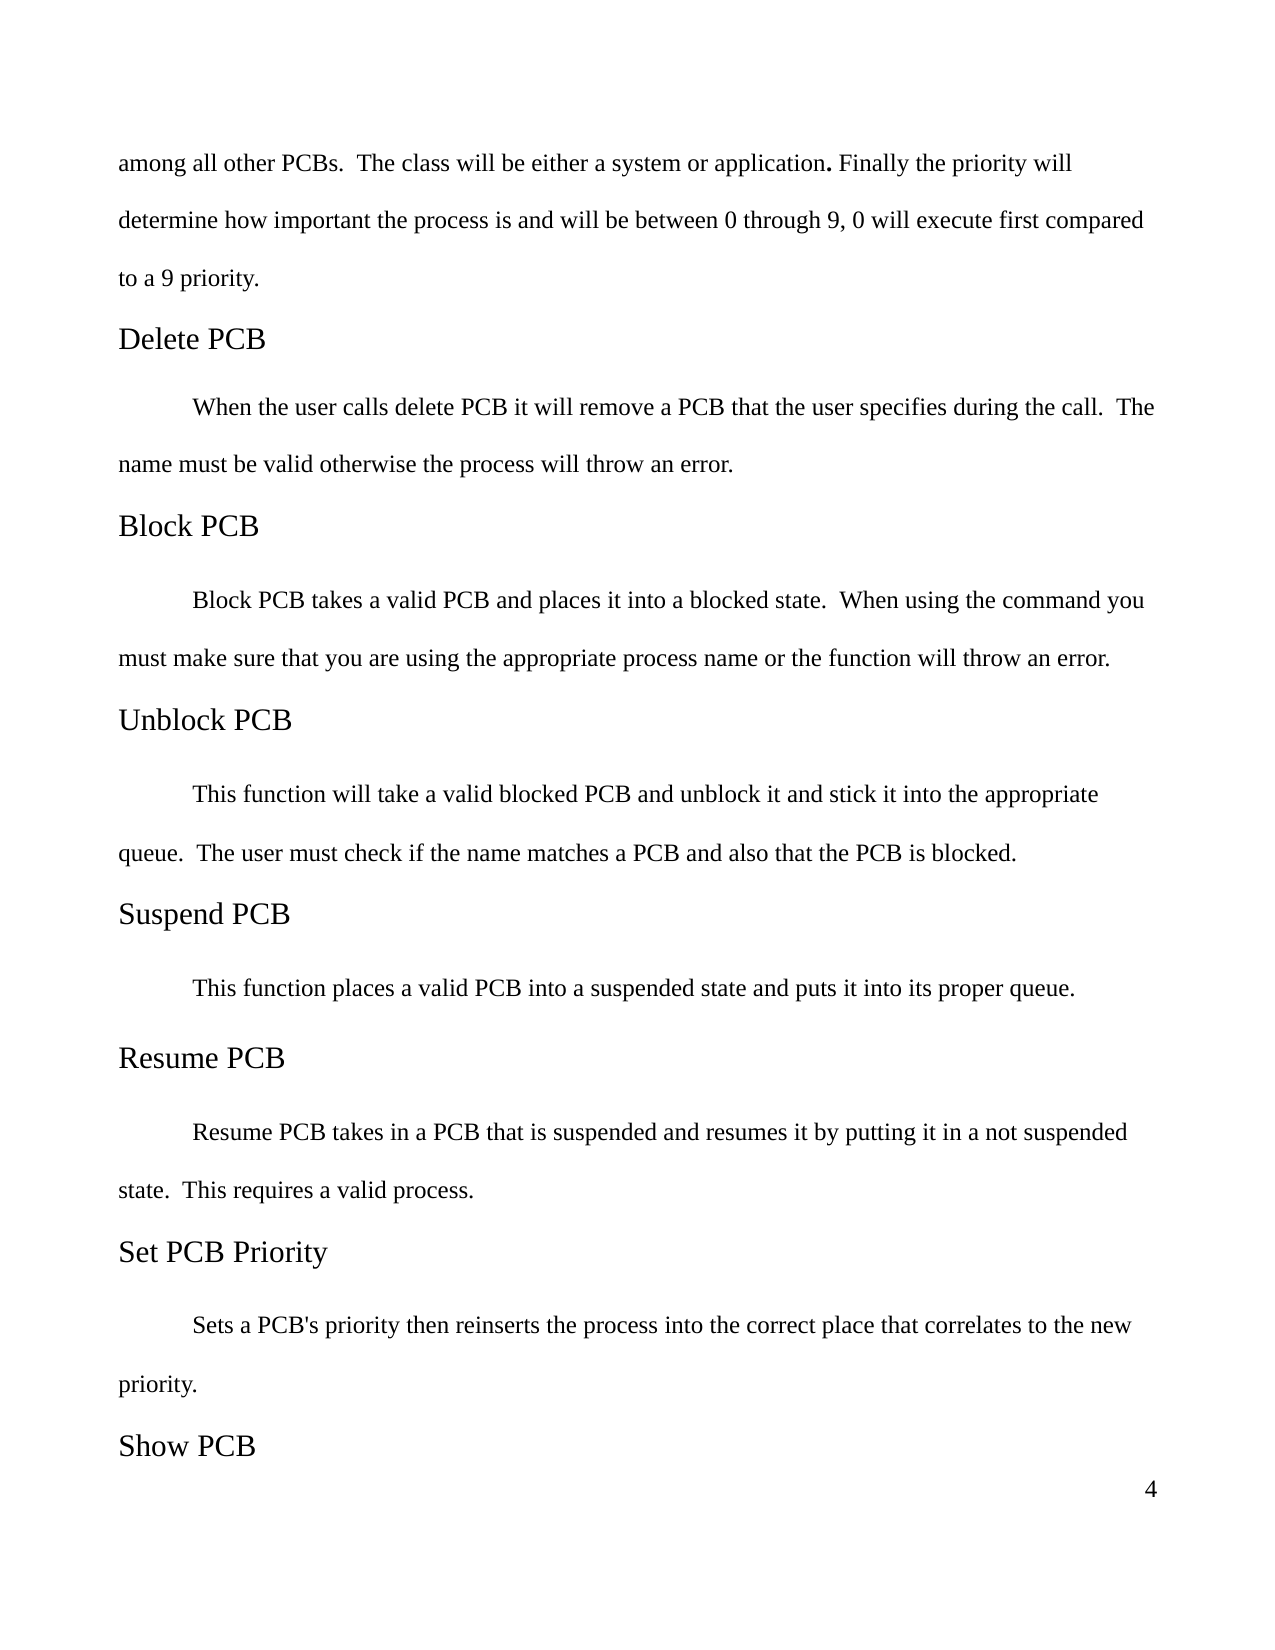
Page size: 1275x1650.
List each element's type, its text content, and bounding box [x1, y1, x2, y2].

text Delete PCB [118, 320, 1157, 356]
text Set PCB Priority [118, 1233, 1157, 1269]
text Resume PCB takes in a PCB that is suspended and resumes it by putting it in a not suspended state. This requires a valid process. [118, 1111, 1157, 1204]
text Sets a PCB's priority then reinserts the process into the correct place that correlates to the new priority. [118, 1305, 1157, 1398]
text among all other PCBs. The class will be either a system or application. Finally the priority will determine how important the process is and will be between 0 through 9, 0 will execute first compared to a 9 priority. [118, 148, 1157, 291]
text This function will take a valid blocked PCB and unblock it and stick it into the appropriate queue. The user must check if the name matches a PCB and also that the PCB is blocked. [118, 773, 1157, 866]
text Block PCB [118, 507, 1157, 543]
text Resume PCB [118, 1039, 1157, 1075]
text Show PCB [118, 1427, 1157, 1463]
text This function places a valid PCB into a suspended state and puts it into its proper queue. [118, 967, 1157, 1003]
text When the user calls delete PCB it will remove a PCB that the user specifies during the call. The name must be valid otherwise the process will throw an error. [118, 392, 1157, 478]
text Block PCB takes a valid PCB and places it into a blocked state. When using the command you must make sure that you are using the appropriate process name or the function will throw an error. [118, 579, 1157, 672]
text Unblock PCB [118, 701, 1157, 737]
text Suspend PCB [118, 895, 1157, 931]
